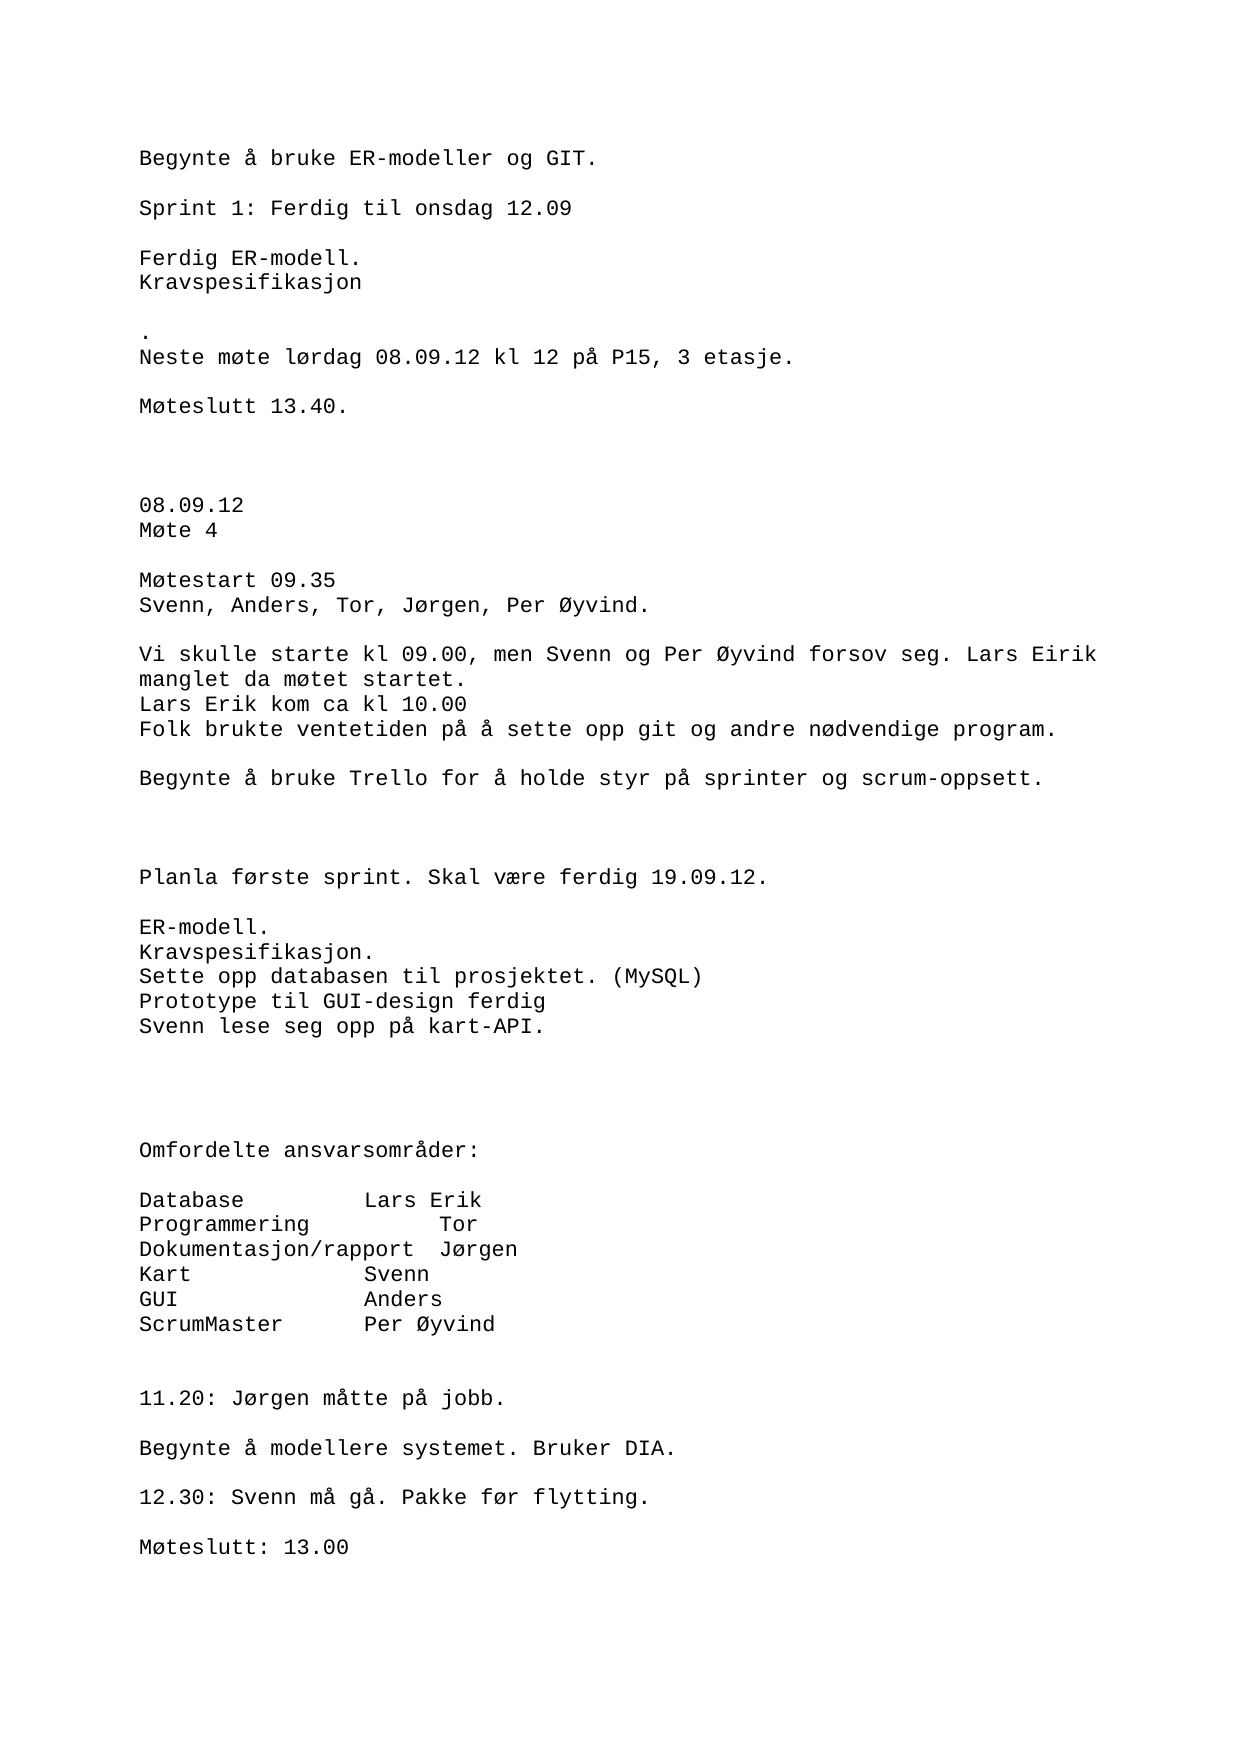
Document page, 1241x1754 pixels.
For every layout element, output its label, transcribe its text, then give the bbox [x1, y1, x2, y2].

text Begynte å bruke ER-modeller og GIT. [139, 148, 1101, 172]
text Dokumentasjon/rapport Jørgen [139, 1238, 1101, 1263]
text Sprint 1: Ferdig til onsdag 12.09 [139, 197, 1101, 222]
text Møteslutt: 13.00 [139, 1536, 1101, 1561]
text 12.30: Svenn må gå. Pakke før flytting. [139, 1486, 1101, 1511]
text Kart Svenn [139, 1263, 1101, 1288]
text Svenn lese seg opp på kart-API. [139, 1015, 1101, 1040]
text Folk brukte ventetiden på å sette opp git og andre nødvendige program. [139, 718, 1101, 743]
text Neste møte lørdag 08.09.12 kl 12 på P15, 3 etasje. [139, 346, 1101, 371]
text Lars Erik kom ca kl 10.00 [139, 693, 1101, 718]
text Vi skulle starte kl 09.00, men Svenn og Per Øyvind forsov seg. Lars Eirik manglet da møtet startet. [139, 643, 1101, 693]
text Svenn, Anders, Tor, Jørgen, Per Øyvind. [139, 594, 1101, 619]
text Omfordelte ansvarsområder: [139, 1139, 1101, 1164]
text 11.20: Jørgen måtte på jobb. [139, 1387, 1101, 1412]
text Sette opp databasen til prosjektet. (MySQL) [139, 966, 1101, 991]
text Kravspesifikasjon. [139, 941, 1101, 966]
text Database Lars Erik [139, 1189, 1101, 1214]
text Programmering Tor [139, 1214, 1101, 1238]
text Prototype til GUI-design ferdig [139, 991, 1101, 1015]
text . [139, 321, 1101, 346]
text Møte 4 [139, 519, 1101, 544]
text ScrumMaster Per Øyvind [139, 1313, 1101, 1338]
text Begynte å modellere systemet. Bruker DIA. [139, 1437, 1101, 1462]
text Ferdig ER-modell. [139, 247, 1101, 272]
text Begynte å bruke Trello for å holde styr på sprinter og scrum-oppsett. [139, 767, 1101, 792]
text Planla første sprint. Skal være ferdig 19.09.12. [139, 867, 1101, 891]
text Møteslutt 13.40. [139, 396, 1101, 420]
text Møtestart 09.35 [139, 569, 1101, 594]
text ER-modell. [139, 916, 1101, 941]
text GUI Anders [139, 1288, 1101, 1313]
text Kravspesifikasjon [139, 272, 1101, 296]
text 08.09.12 [139, 495, 1101, 519]
